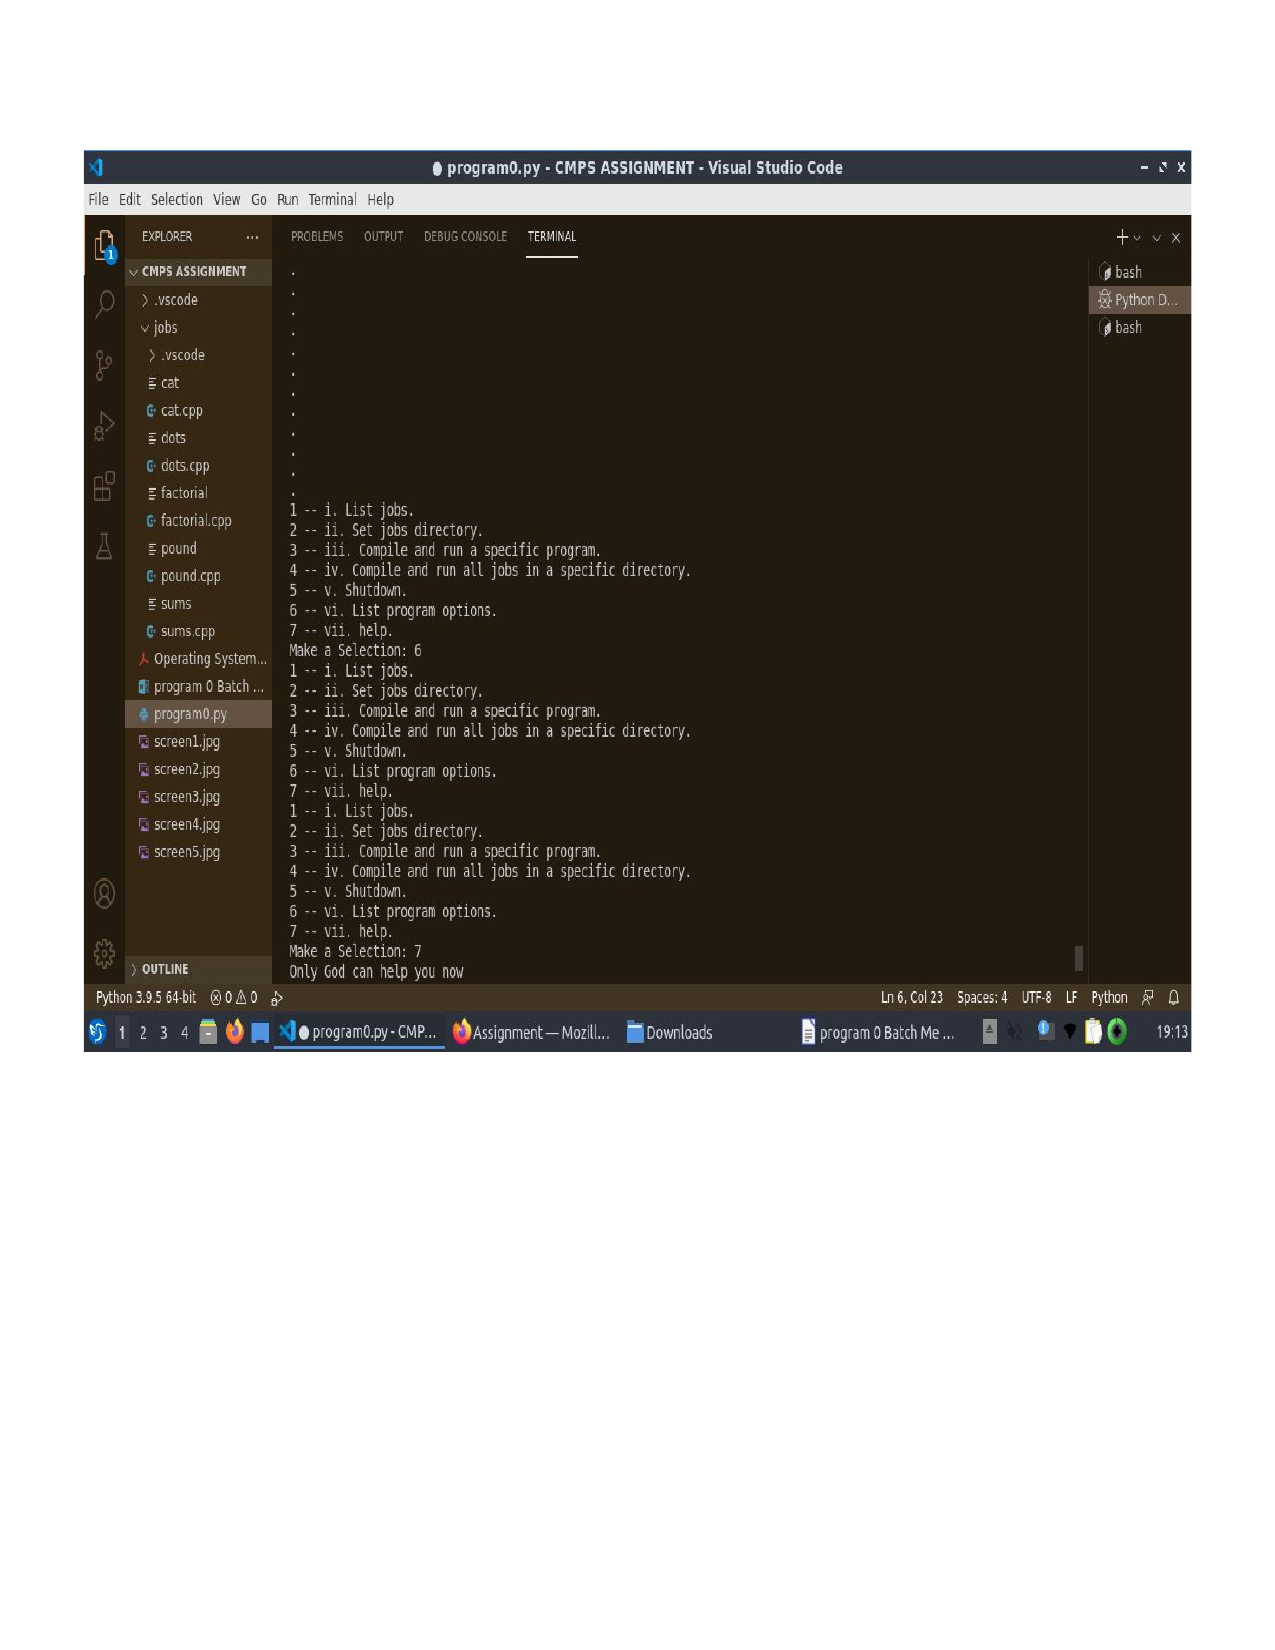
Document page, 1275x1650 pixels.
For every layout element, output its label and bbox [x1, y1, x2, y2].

picture [83, 150, 1192, 1052]
